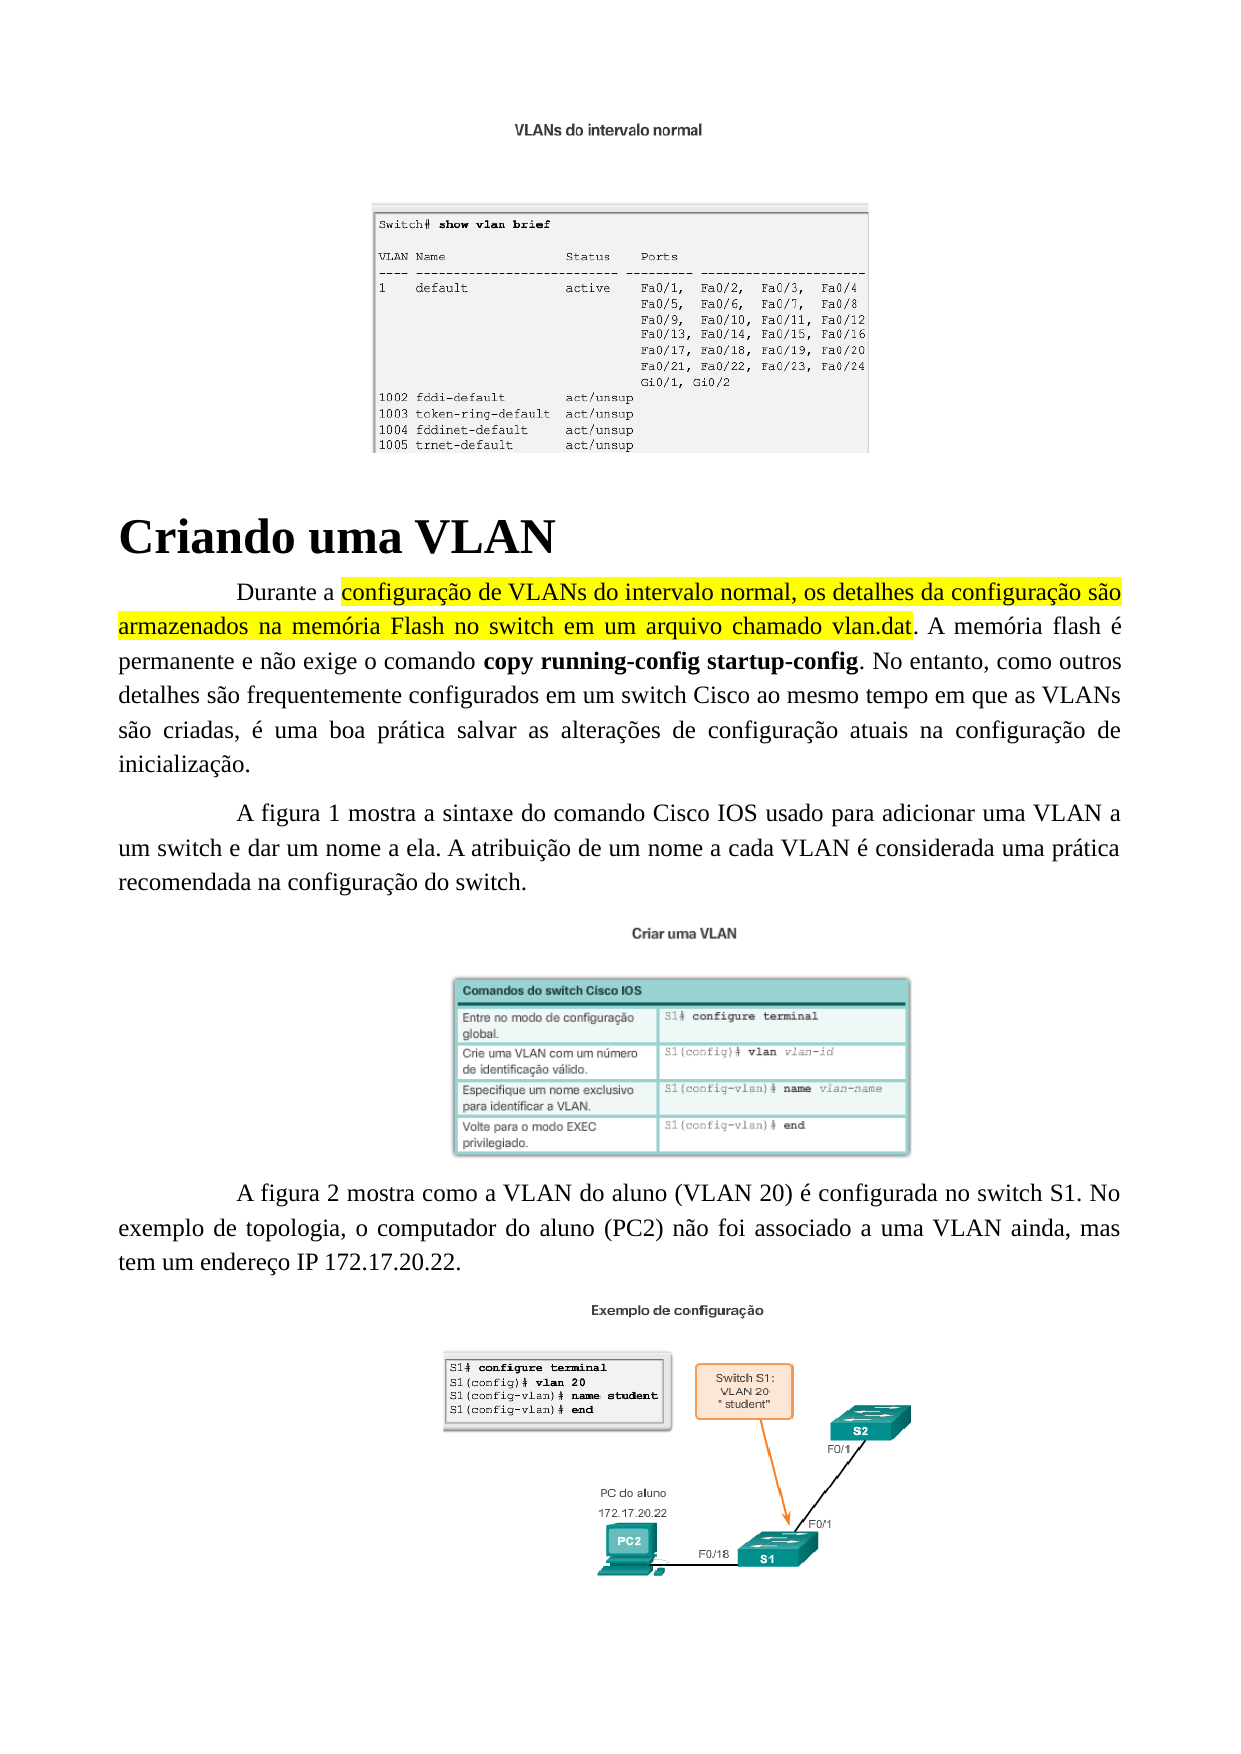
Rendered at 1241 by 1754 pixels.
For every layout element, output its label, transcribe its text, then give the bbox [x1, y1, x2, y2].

text A figura 2 mostra como a VLAN do aluno (VLAN 20) é configurada no switch S1. No exemplo de topologia, o computador do aluno (PC2) não foi associado a uma VLAN ainda, mas tem um endereço IP 172.17.20.22. [118, 1178, 1122, 1276]
picture [443, 1296, 916, 1584]
picture [446, 916, 913, 1159]
text Durante a configuração de VLANs do intervalo normal, os detalhes da configuração são armazenados na memória Flash no switch em um arquivo chamado vlan.dat. A memória flash é permanente e não exige o comando copy running-config startup-config. No entanto, como outros detalhes são frequentemente configurados em um switch Cisco ao mesmo tempo em que as VLANs são criadas, é uma boa prática salvar as alterações de configuração atuais na configuração de inicialização. [118, 577, 1122, 778]
subtitle Criando uma VLAN [118, 507, 1122, 564]
picture [371, 118, 869, 453]
text A figura 1 mostra a sintaxe do comando Cisco IOS usado para adicionar uma VLAN a um switch e dar um nome a ela. A atribuição de um nome a cada VLAN é considerada uma prática recomendada na configuração do switch. [118, 798, 1122, 896]
